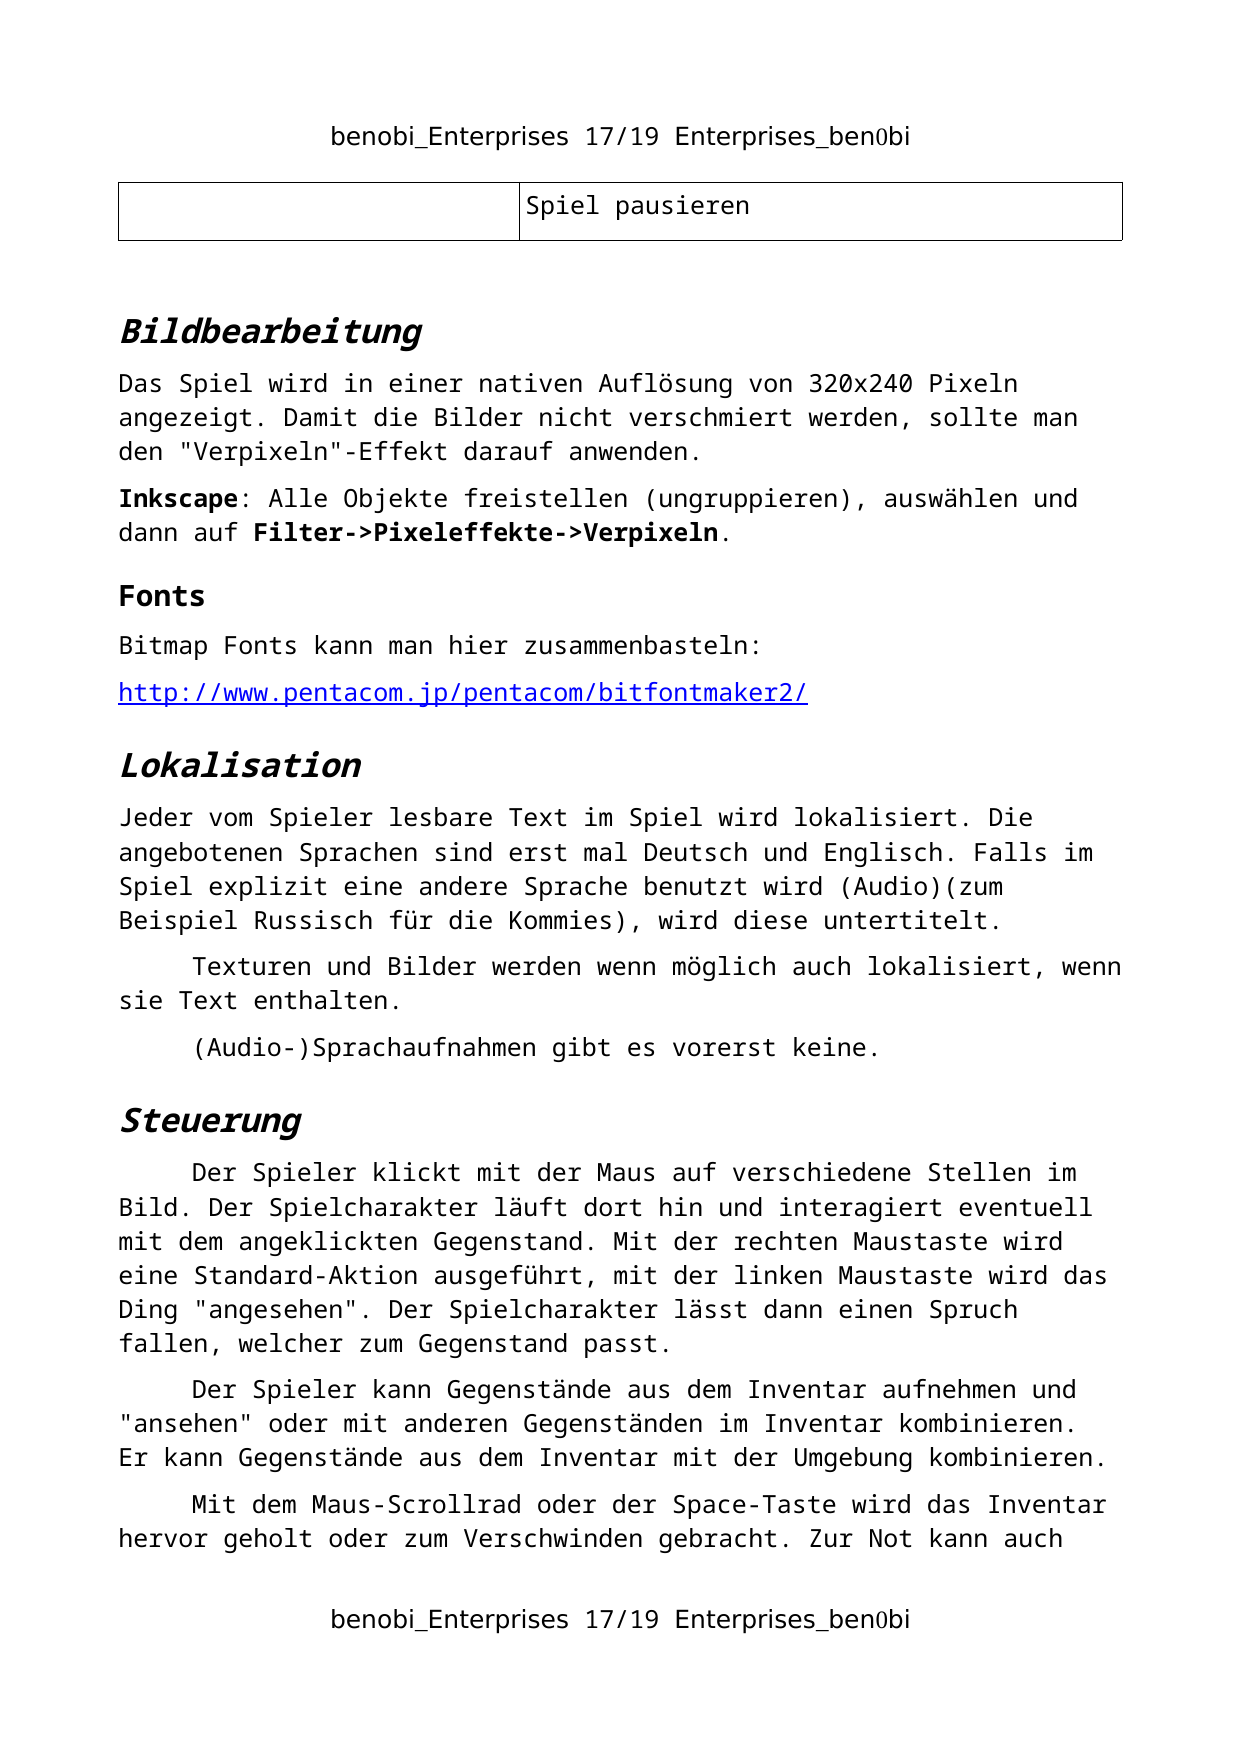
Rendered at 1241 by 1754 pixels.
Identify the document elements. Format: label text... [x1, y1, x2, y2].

subtitle Fonts [118, 575, 1122, 615]
subtitle Steuerung [118, 1097, 1122, 1143]
subtitle Lokalisation [118, 742, 1122, 788]
text Inkscape: Alle Objekte freistellen (ungruppieren), auswählen und dann auf Filter->Pixeleffekte->Verpixeln. [118, 480, 1122, 548]
text Der Spieler kann Gegenstände aus dem Inventar aufnehmen und "ansehen" oder mit anderen Gegenständen im Inventar kombinieren. Er kann Gegenstände aus dem Inventar mit der Umgebung kombinieren. [118, 1372, 1122, 1474]
text http://www.pentacom.jp/pentacom/bitfontmaker2/ [118, 674, 1122, 708]
text Bitmap Fonts kann man hier zusammenbasteln: [118, 628, 1122, 662]
text Jeder vom Spieler lesbare Text im Spiel wird lokalisiert. Die angebotenen Sprachen sind erst mal Deutsch und Englisch. Falls im Spiel explizit eine andere Sprache benutzt wird (Audio)(zum Beispiel Russisch für die Kommies), wird diese untertitelt. [118, 800, 1122, 936]
text (Audio-)Sprachaufnahmen gibt es vorerst keine. [118, 1029, 1122, 1063]
text Das Spiel wird in einer nativen Auflösung von 320x240 Pixeln angezeigt. Damit die Bilder nicht verschmiert werden, sollte man den "Verpixeln"-Effekt darauf anwenden. [118, 366, 1122, 468]
text Mit dem Maus-Scrollrad oder der Space-Taste wird das Inventar hervor geholt oder zum Verschwinden gebracht. Zur Not kann auch [118, 1487, 1122, 1555]
table_cell Spiel pausieren [520, 183, 1122, 240]
table_cell [119, 183, 519, 240]
subtitle Bildbearbeitung [118, 307, 1122, 353]
text Texturen und Bilder werden wenn möglich auch lokalisiert, wenn sie Text enthalten. [118, 949, 1122, 1017]
text Der Spieler klickt mit der Maus auf verschiedene Stellen im Bild. Der Spielcharakter läuft dort hin und interagiert eventuell mit dem angeklickten Gegenstand. Mit der rechten Maustaste wird eine Standard-Aktion ausgeführt, mit der linken Maustaste wird das Ding "angesehen". Der Spielcharakter lässt dann einen Spruch fallen, welcher zum Gegenstand passt. [118, 1155, 1122, 1359]
